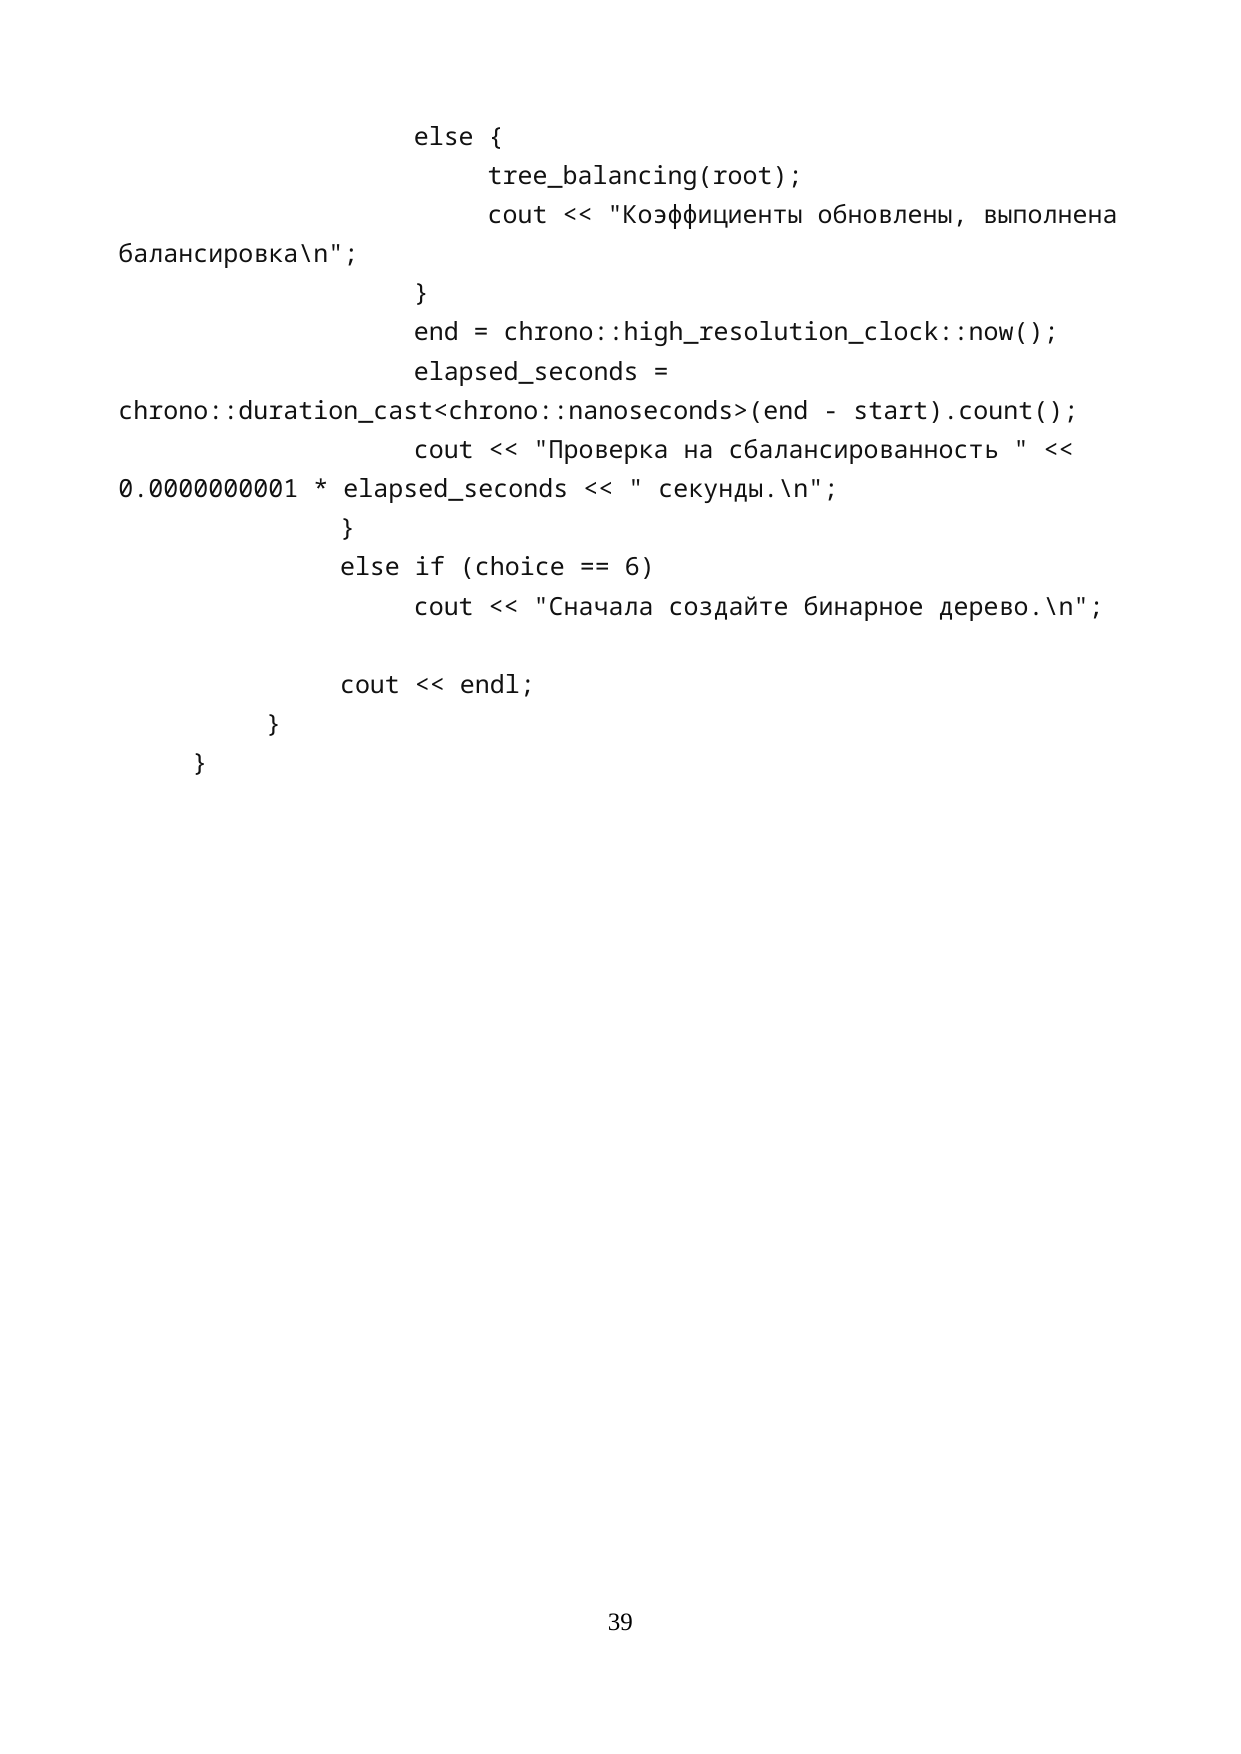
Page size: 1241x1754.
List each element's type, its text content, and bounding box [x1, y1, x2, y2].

text elapsed_seconds = chrono::duration_cast<chrono::nanoseconds>(end - start).count(); [118, 353, 1122, 426]
text cout << endl; [118, 666, 1122, 701]
text cout << "Проверка на сбалансированность " << 0.0000000001 * elapsed_seconds << " секунды.\n"; [118, 431, 1122, 505]
text } [118, 706, 1122, 740]
text } [118, 275, 1122, 309]
text else if (choice == 6) [118, 549, 1122, 583]
text tree_balancing(root); [118, 157, 1122, 191]
text end = chrono::high_resolution_clock::now(); [118, 314, 1122, 348]
text cout << "Коэффициенты обновлены, выполнена балансировка\n"; [118, 196, 1122, 270]
text cout << "Сначала создайте бинарное дерево.\n"; [118, 588, 1122, 622]
text else { [118, 118, 1122, 152]
text } [118, 745, 1122, 779]
text } [118, 510, 1122, 544]
